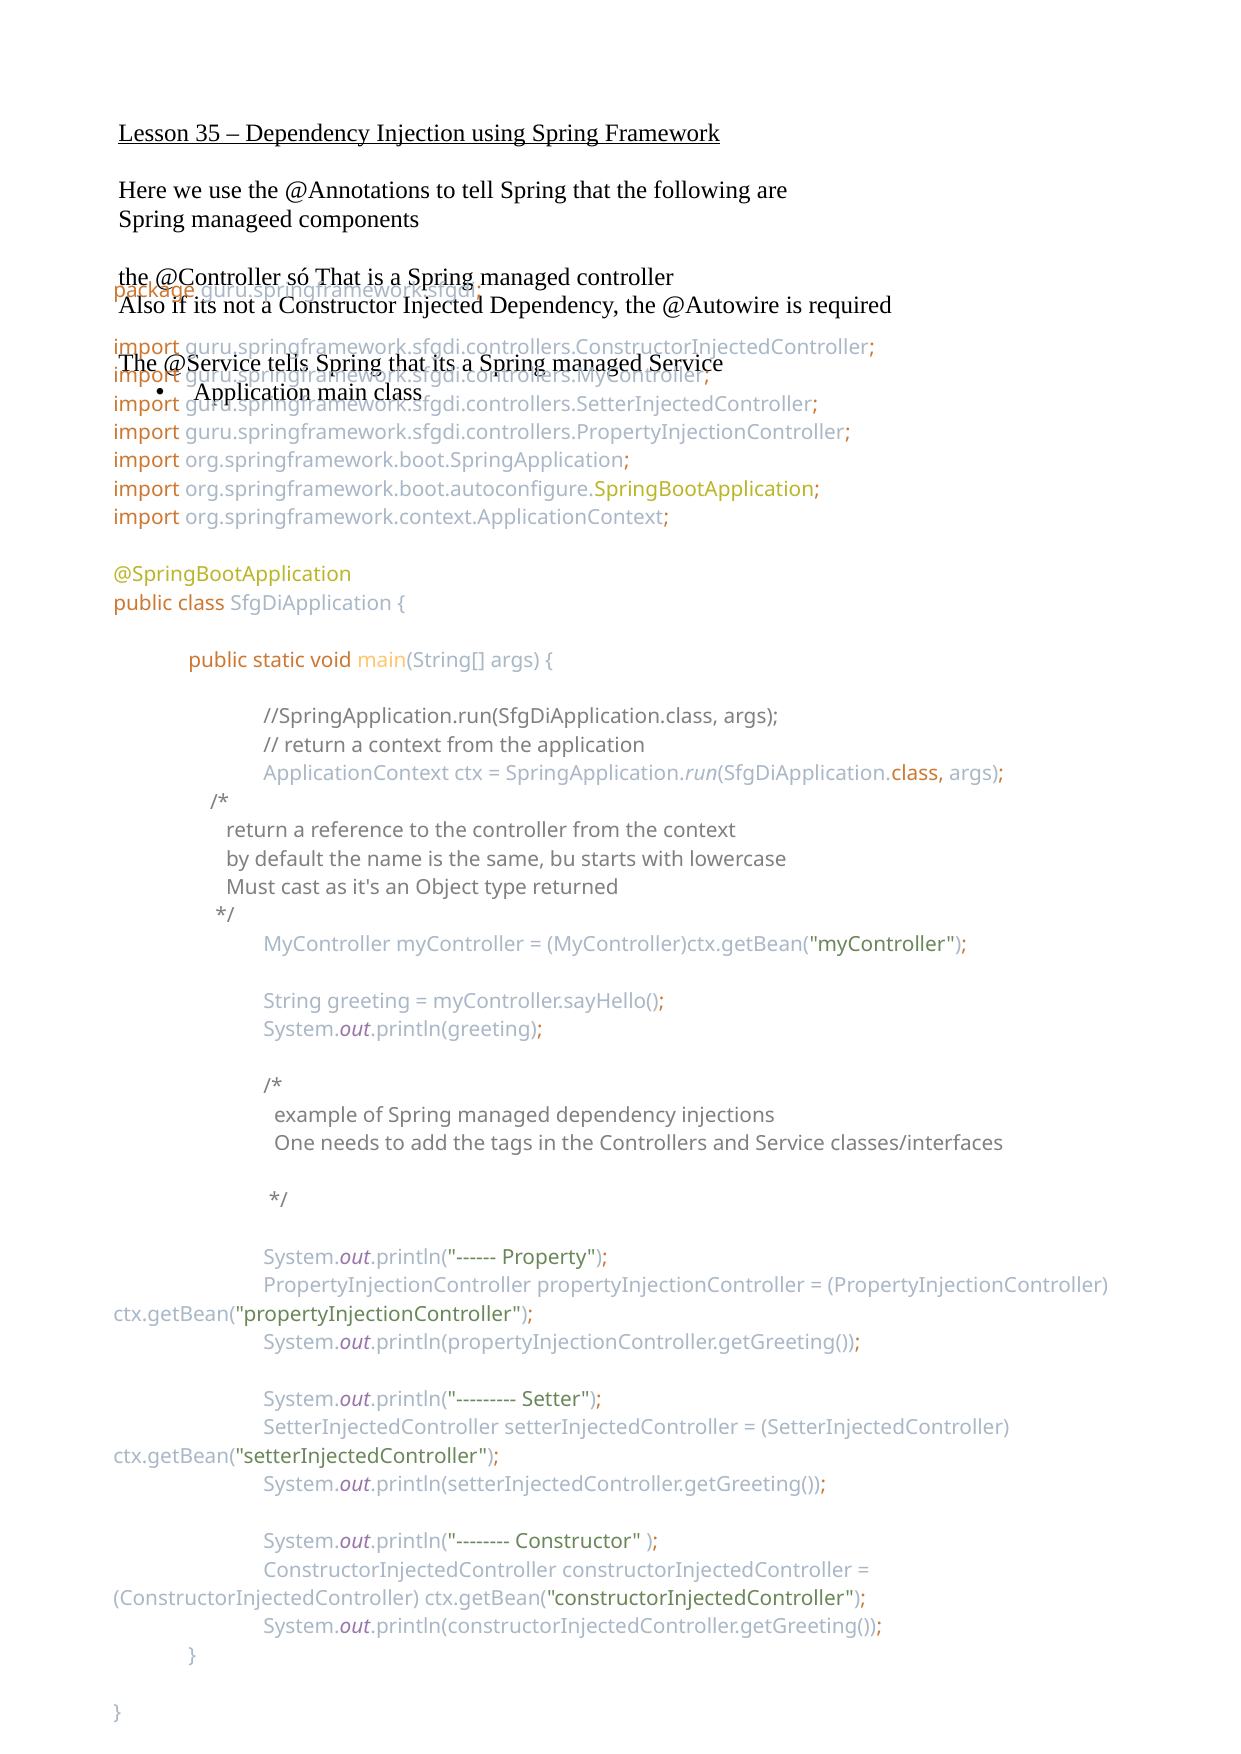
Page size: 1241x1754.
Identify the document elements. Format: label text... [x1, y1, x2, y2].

text The @Service tells Spring that its a Spring managed Service [399, 348, 1122, 377]
text The @Service tells Spring that its a Spring managed Service [142, 348, 196, 377]
list Application main class [156, 377, 1122, 406]
text Here we use the @Annotations to tell Spring that the following are [118, 176, 1122, 204]
text Lesson 35 – Dependency Injection using Spring Framework [118, 118, 1122, 147]
text The @Service tells Spring that its a Spring managed Service [190, 348, 294, 377]
text the @Controller só That is a Spring managed controller [118, 262, 1122, 291]
text Also if its not a Constructor Injected Dependency, the @Autowire is required [118, 291, 1122, 319]
text Spring manageed components [118, 204, 1122, 233]
text The @Service tells Spring that its a Spring managed Service [319, 348, 397, 377]
